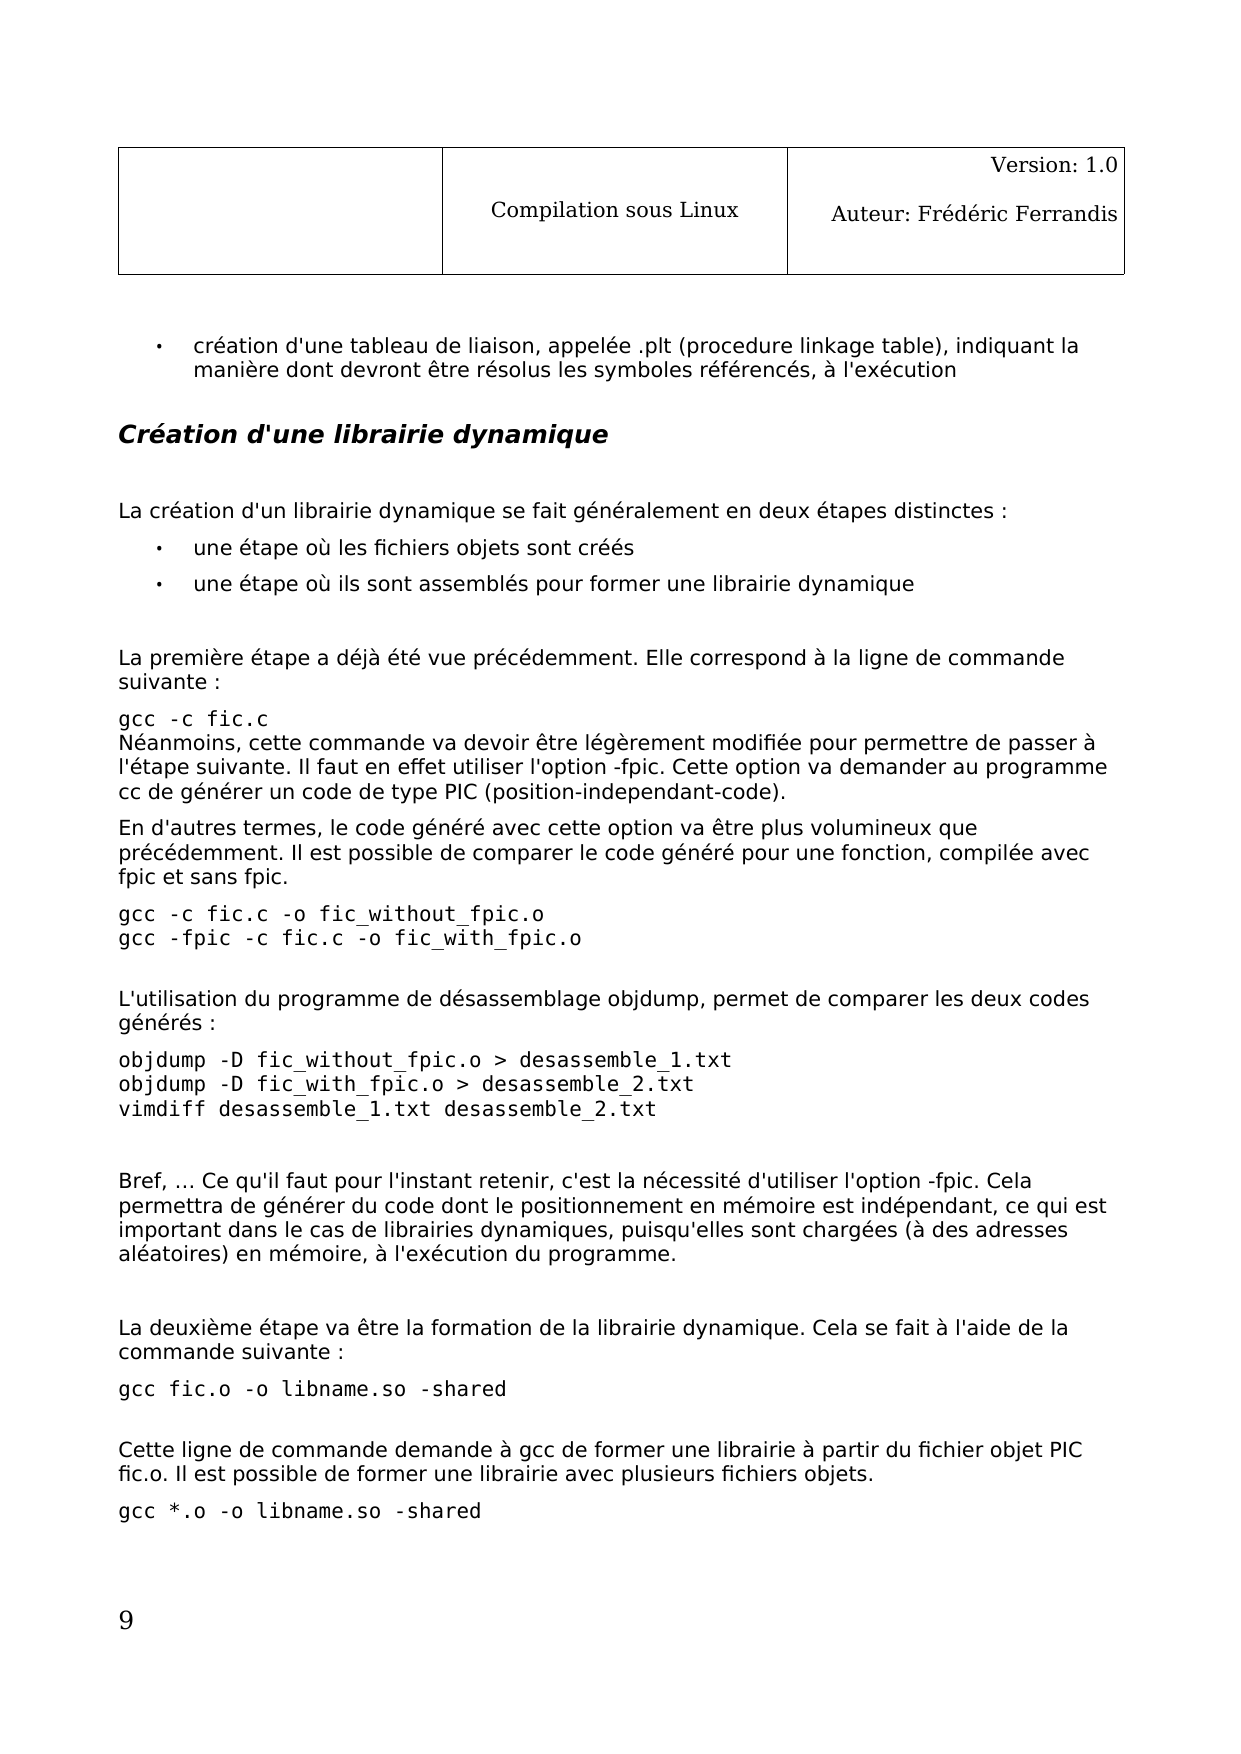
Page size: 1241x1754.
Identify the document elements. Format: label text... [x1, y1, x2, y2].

list une étape où les fichiers objets sont créés [156, 536, 1122, 560]
text Cette ligne de commande demande à gcc de former une librairie à partir du fichier objet PIC fic.o. Il est possible de former une librairie avec plusieurs fichiers objets. [118, 1438, 1122, 1486]
text La première étape a déjà été vue précédemment. Elle correspond à la ligne de commande suivante : [118, 646, 1122, 694]
text gcc -c fic.c [118, 707, 1122, 731]
text gcc fic.o -o libname.so -shared [118, 1377, 1122, 1401]
text Bref, … Ce qu'il faut pour l'instant retenir, c'est la nécessité d'utiliser l'option -fpic. Cela permettra de générer du code dont le positionnement en mémoire est indépendant, ce qui est important dans le cas de librairies dynamiques, puisqu'elles sont chargées (à des adresses aléatoires) en mémoire, à l'exécution du programme. [118, 1169, 1122, 1267]
text La deuxième étape va être la formation de la librairie dynamique. Cela se fait à l'aide de la commande suivante : [118, 1316, 1122, 1364]
text objdump -D fic_with_fpic.o > desassemble_2.txt [118, 1072, 1122, 1097]
text gcc -fpic -c fic.c -o fic_with_fpic.o [118, 926, 1122, 950]
text Néanmoins, cette commande va devoir être légèrement modifiée pour permettre de passer à l'étape suivante. Il faut en effet utiliser l'option -fpic. Cette option va demander au programme cc de générer un code de type PIC (position-independant-code). [118, 731, 1122, 804]
subtitle Création d'une librairie dynamique [118, 420, 1122, 449]
text En d'autres termes, le code généré avec cette option va être plus volumineux que précédemment. Il est possible de comparer le code généré pour une fonction, compilée avec fpic et sans fpic. [118, 816, 1122, 889]
text La création d'un librairie dynamique se fait généralement en deux étapes distinctes : [118, 499, 1122, 523]
text L'utilisation du programme de désassemblage objdump, permet de comparer les deux codes générés : [118, 987, 1122, 1036]
list une étape où ils sont assemblés pour former une librairie dynamique [156, 572, 1122, 597]
list création d'une tableau de liaison, appelée .plt (procedure linkage table), indiquant la manière dont devront être résolus les symboles référencés, à l'exécution [156, 334, 1122, 383]
text vimdiff desassemble_1.txt desassemble_2.txt [118, 1097, 1122, 1121]
text gcc *.o -o libname.so -shared [118, 1499, 1122, 1523]
text gcc -c fic.c -o fic_without_fpic.o [118, 902, 1122, 926]
text objdump -D fic_without_fpic.o > desassemble_1.txt [118, 1048, 1122, 1072]
